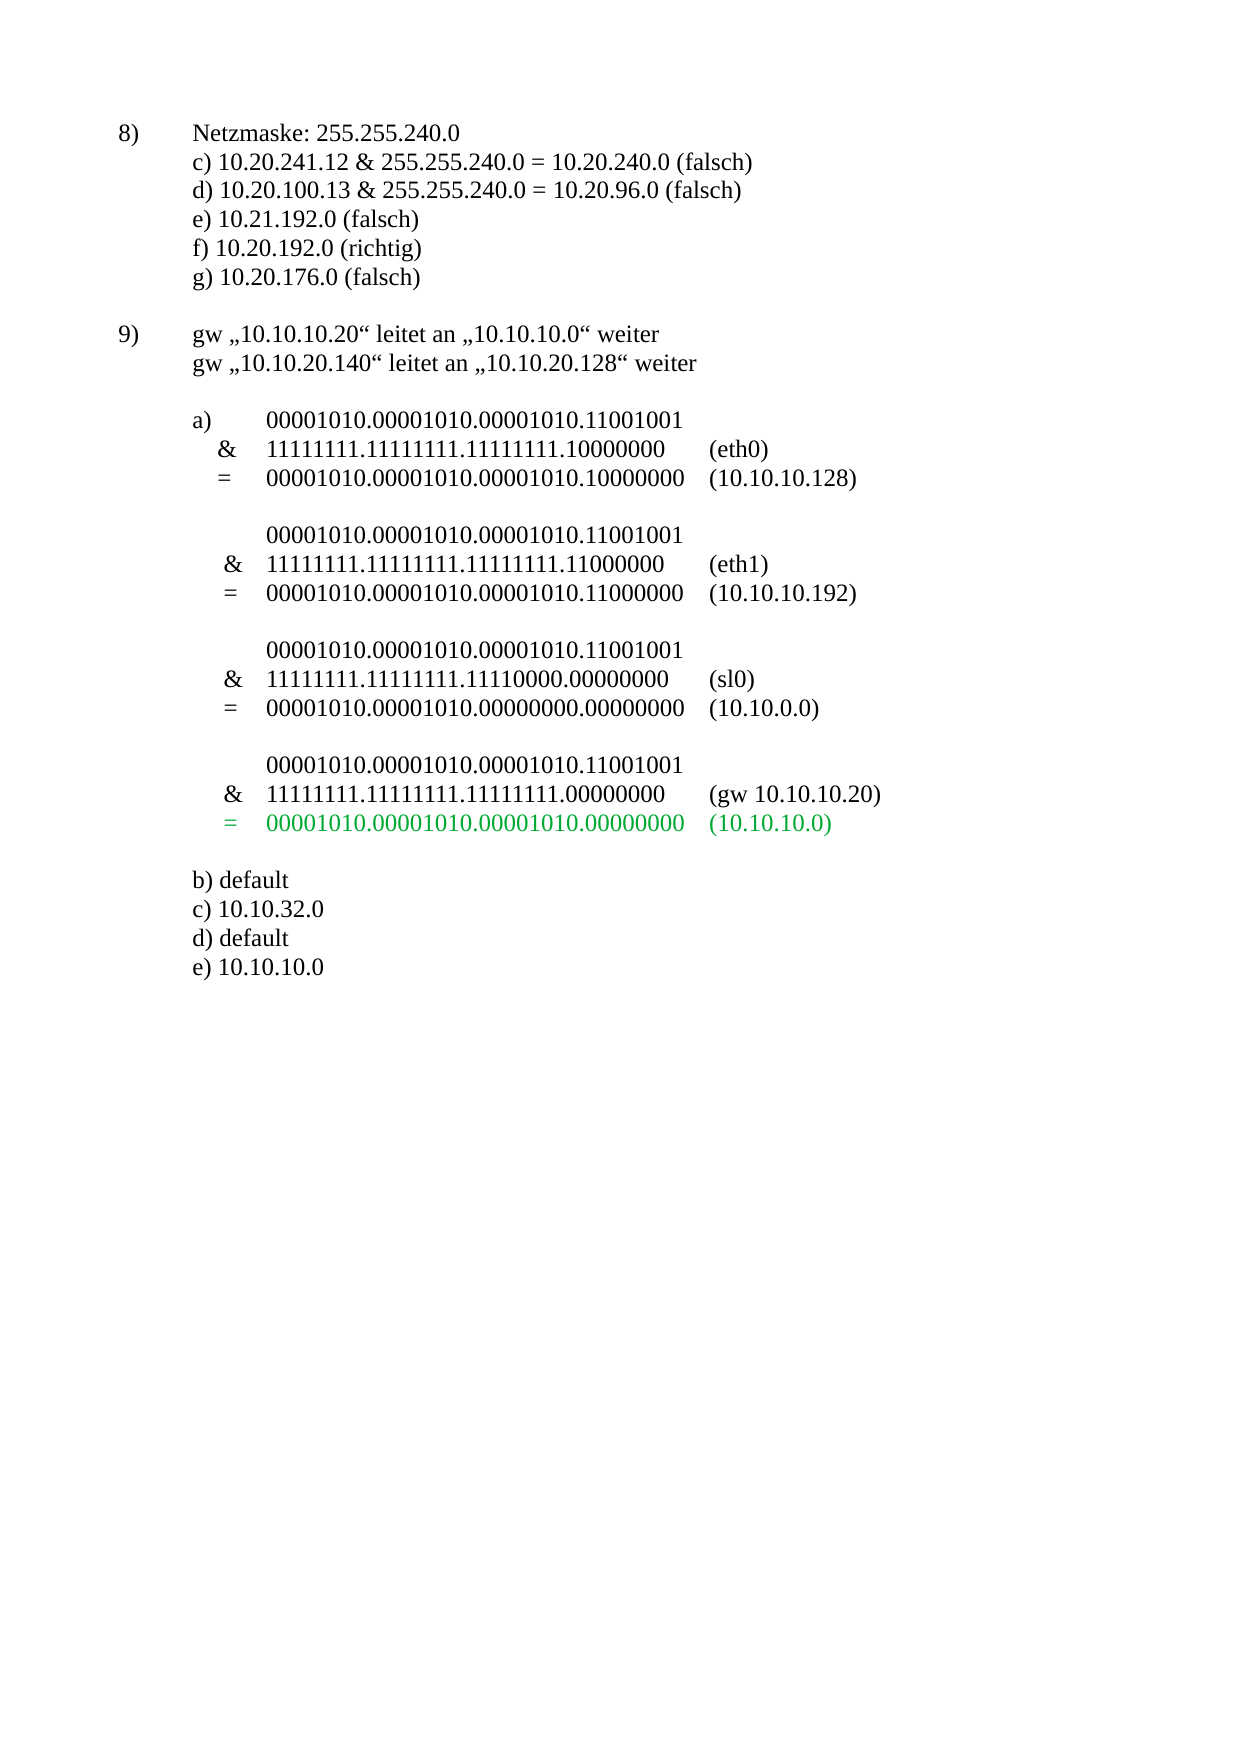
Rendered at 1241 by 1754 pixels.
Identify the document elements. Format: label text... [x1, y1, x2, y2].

text = 00001010.00001010.00000000.00000000 (10.10.0.0) [118, 693, 1122, 722]
text 00001010.00001010.00001010.11001001 [118, 521, 1122, 549]
text = 00001010.00001010.00001010.10000000 (10.10.10.128) [118, 463, 1122, 492]
text & 11111111.11111111.11111111.00000000 (gw 10.10.10.20) [118, 779, 1122, 808]
text e) 10.10.10.0 [118, 952, 1122, 981]
text c) 10.10.32.0 [118, 894, 1122, 923]
text = 00001010.00001010.00001010.11000000 (10.10.10.192) [118, 578, 1122, 607]
text g) 10.20.176.0 (falsch) [118, 262, 1122, 291]
text & 11111111.11111111.11111111.10000000 (eth0) [118, 434, 1122, 463]
text 9) gw „10.10.10.20“ leitet an „10.10.10.0“ weiter [118, 319, 1122, 348]
text & 11111111.11111111.11110000.00000000 (sl0) [118, 664, 1122, 693]
text f) 10.20.192.0 (richtig) [118, 233, 1122, 262]
text gw „10.10.20.140“ leitet an „10.10.20.128“ weiter [118, 348, 1122, 377]
text 8) Netzmaske: 255.255.240.0 [118, 118, 1122, 147]
text c) 10.20.241.12 & 255.255.240.0 = 10.20.240.0 (falsch) [118, 147, 1122, 176]
text e) 10.21.192.0 (falsch) [118, 204, 1122, 233]
text d) default [118, 923, 1122, 952]
text 00001010.00001010.00001010.11001001 [118, 751, 1122, 779]
text 00001010.00001010.00001010.11001001 [118, 636, 1122, 664]
text = 00001010.00001010.00001010.00000000 (10.10.10.0) [118, 808, 1122, 837]
text a) 00001010.00001010.00001010.11001001 [118, 406, 1122, 434]
text d) 10.20.100.13 & 255.255.240.0 = 10.20.96.0 (falsch) [118, 176, 1122, 204]
text b) default [118, 866, 1122, 894]
text & 11111111.11111111.11111111.11000000 (eth1) [118, 549, 1122, 578]
